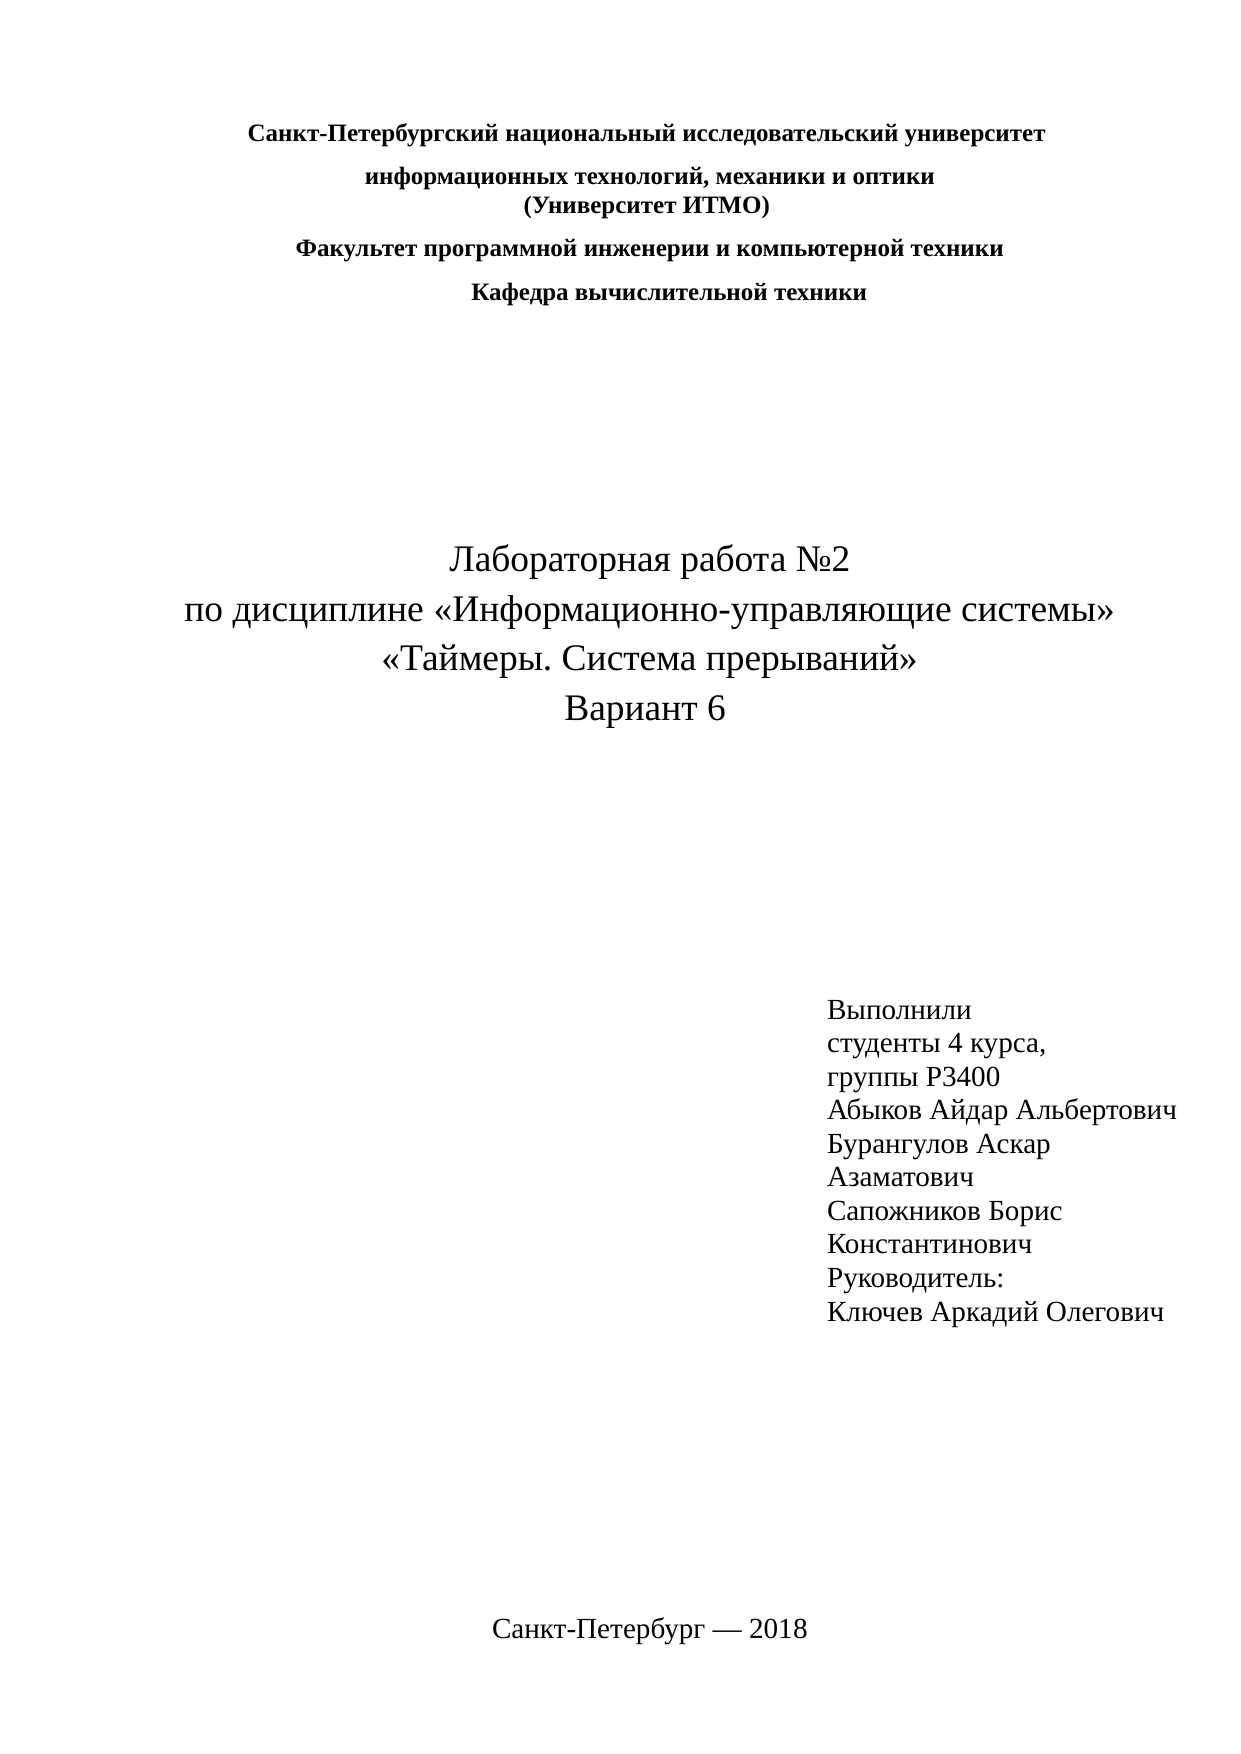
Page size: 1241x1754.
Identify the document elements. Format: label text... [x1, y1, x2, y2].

text Бурангулов Аскар Азаматович [827, 1126, 1181, 1193]
text информационных технологий, механики и оптики (Университет ИТМО) [118, 161, 1181, 219]
text Санкт-Петербургский национальный исследовательский университет [118, 118, 1181, 147]
text Ключев Аркадий Олегович [827, 1294, 1181, 1327]
text Факультет программной инженерии и компьютерной техники [118, 233, 1181, 262]
text «Таймеры. Система прерываний» [118, 636, 1181, 679]
text Cапожников Борис Константинович [827, 1193, 1181, 1260]
text Санкт-Петербург — 2018 [118, 1611, 1181, 1644]
text по дисциплине «Информационно-управляющие системы» [118, 586, 1181, 629]
text Вариант 6 [118, 685, 1181, 728]
text Выполнили студенты 4 курса, группы P3400 Абыков Айдар Альбертович [827, 992, 1181, 1126]
text Лабораторная работа №2 [118, 537, 1181, 580]
text Кафедра вычислительной техники [157, 277, 1181, 306]
text Руководитель: [827, 1260, 1181, 1294]
